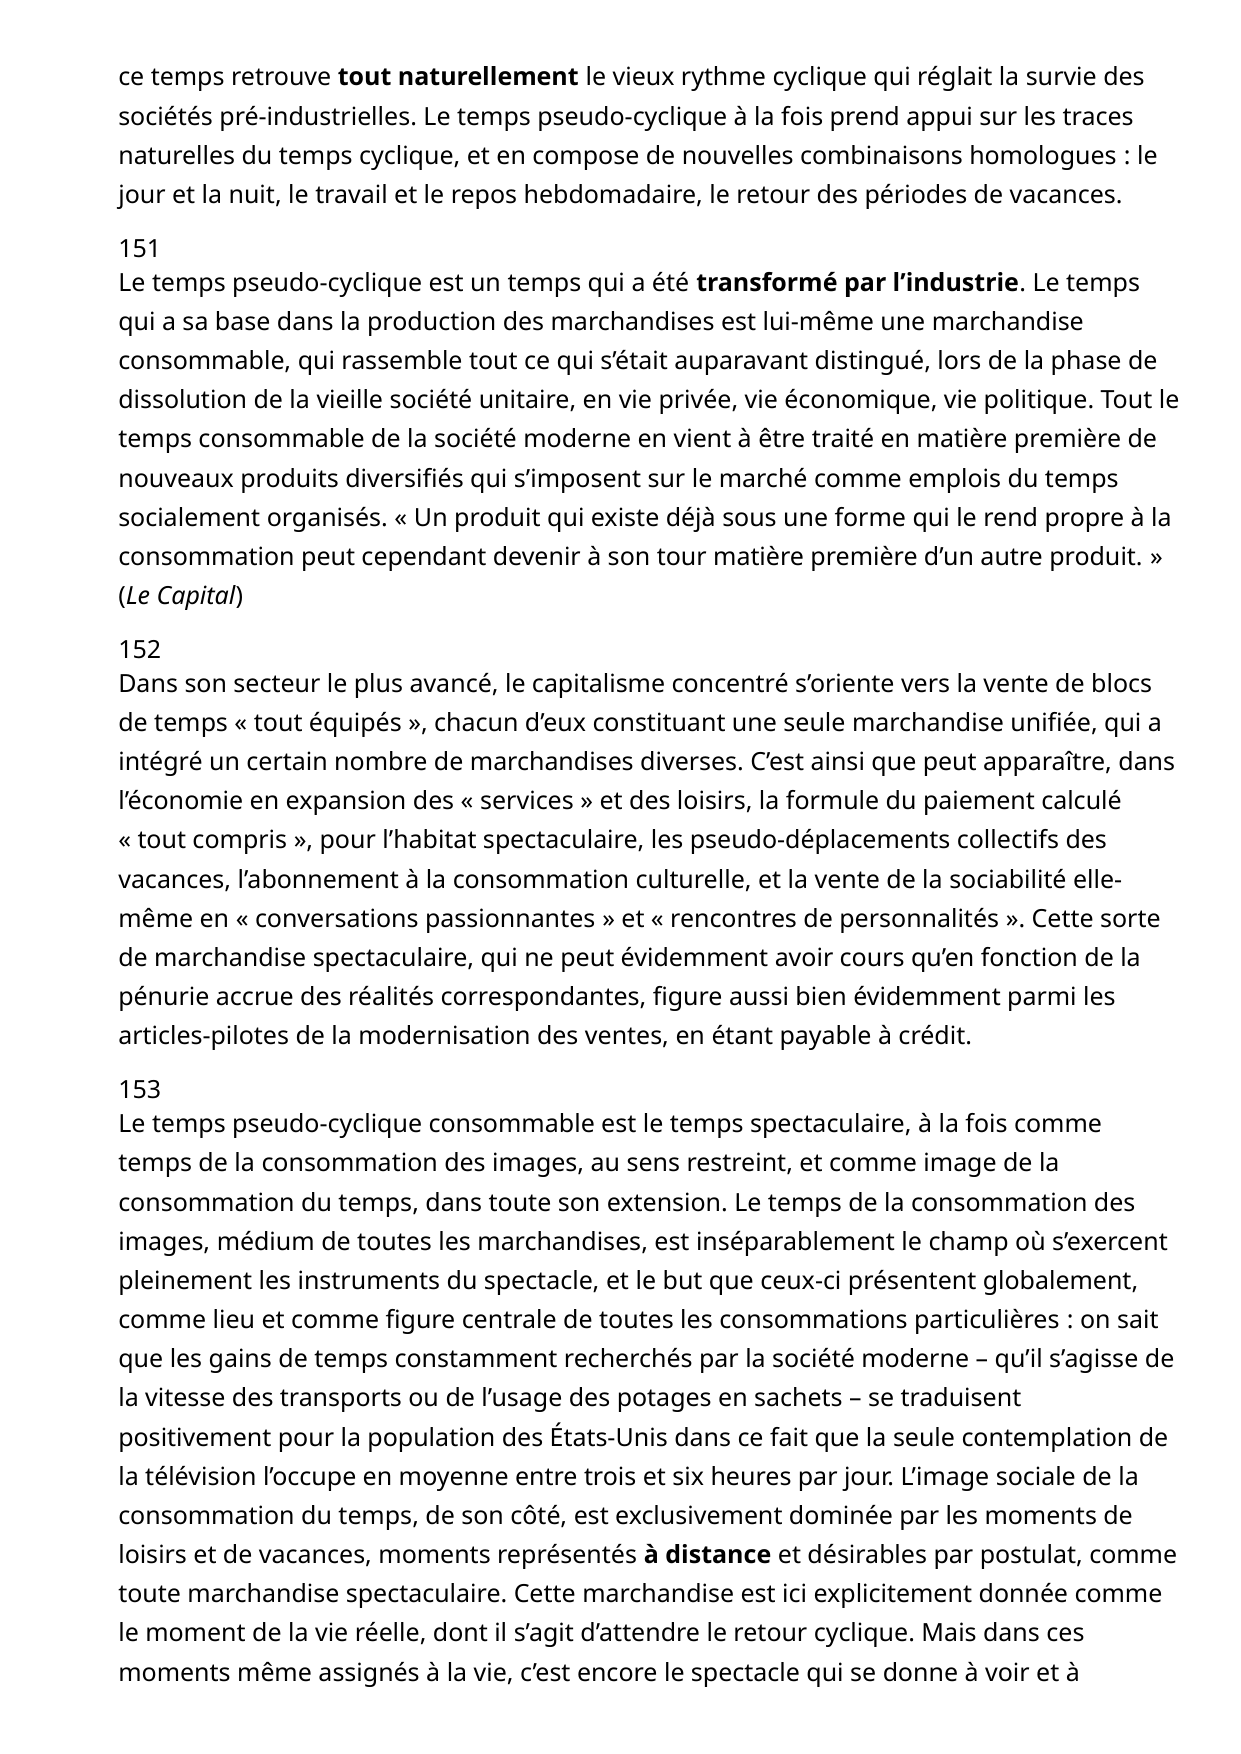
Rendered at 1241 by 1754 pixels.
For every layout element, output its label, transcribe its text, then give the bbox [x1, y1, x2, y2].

text 152 [118, 631, 1181, 666]
text Dans son secteur le plus avancé, le capitalisme concentré s’oriente vers la vente de blocs de temps « tout équipés », chacun d’eux constituant une seule marchandise unifiée, qui a intégré un certain nombre de marchandises diverses. C’est ainsi que peut apparaître, dans l’économie en expansion des « services » et des loisirs, la formule du paiement calculé « tout compris », pour l’habitat spectaculaire, les pseudo-déplacements collectifs des vacances, l’abonnement à la consommation culturelle, et la vente de la sociabilité elle-même en « conversations passionnantes » et « rencontres de personnalités ». Cette sorte de marchandise spectaculaire, qui ne peut évidemment avoir cours qu’en fonction de la pénurie accrue des réalités correspondantes, figure aussi bien évidemment parmi les articles-pilotes de la modernisation des ventes, en étant payable à crédit. [118, 666, 1181, 1052]
text ce temps retrouve tout naturellement le vieux rythme cyclique qui réglait la survie des sociétés pré-industrielles. Le temps pseudo-cyclique à la fois prend appui sur les traces naturelles du temps cyclique, et en compose de nouvelles combinaisons homologues : le jour et la nuit, le travail et le repos hebdomadaire, le retour des périodes de vacances. [118, 59, 1181, 211]
text Le temps pseudo-cyclique est un temps qui a été transformé par l’industrie. Le temps qui a sa base dans la production des marchandises est lui-même une marchandise consommable, qui rassemble tout ce qui s’était auparavant distingué, lors de la phase de dissolution de la vieille société unitaire, en vie privée, vie économique, vie politique. Tout le temps consommable de la société moderne en vient à être traité en matière première de nouveaux produits diversifiés qui s’imposent sur le marché comme emplois du temps socialement organisés. « Un produit qui existe déjà sous une forme qui le rend propre à la consommation peut cependant devenir à son tour matière première d’un autre produit. » (Le Capital) [118, 264, 1181, 612]
text Le temps pseudo-cyclique consommable est le temps spectaculaire, à la fois comme temps de la consommation des images, au sens restreint, et comme image de la consommation du temps, dans toute son extension. Le temps de la consommation des images, médium de toutes les marchandises, est inséparablement le champ où s’exercent pleinement les instruments du spectacle, et le but que ceux-ci présentent globalement, comme lieu et comme figure centrale de toutes les consommations particulières : on sait que les gains de temps constamment recherchés par la société moderne – qu’il s’agisse de la vitesse des transports ou de l’usage des potages en sachets – se traduisent positivement pour la population des États-Unis dans ce fait que la seule contemplation de la télévision l’occupe en moyenne entre trois et six heures par jour. L’image sociale de la consommation du temps, de son côté, est exclusivement dominée par les moments de loisirs et de vacances, moments représentés à distance et désirables par postulat, comme toute marchandise spectaculaire. Cette marchandise est ici explicitement donnée comme le moment de la vie réelle, dont il s’agit d’attendre le retour cyclique. Mais dans ces moments même assignés à la vie, c’est encore le spectacle qui se donne à voir et à [118, 1106, 1181, 1688]
text 151 [118, 230, 1181, 264]
text 153 [118, 1072, 1181, 1106]
